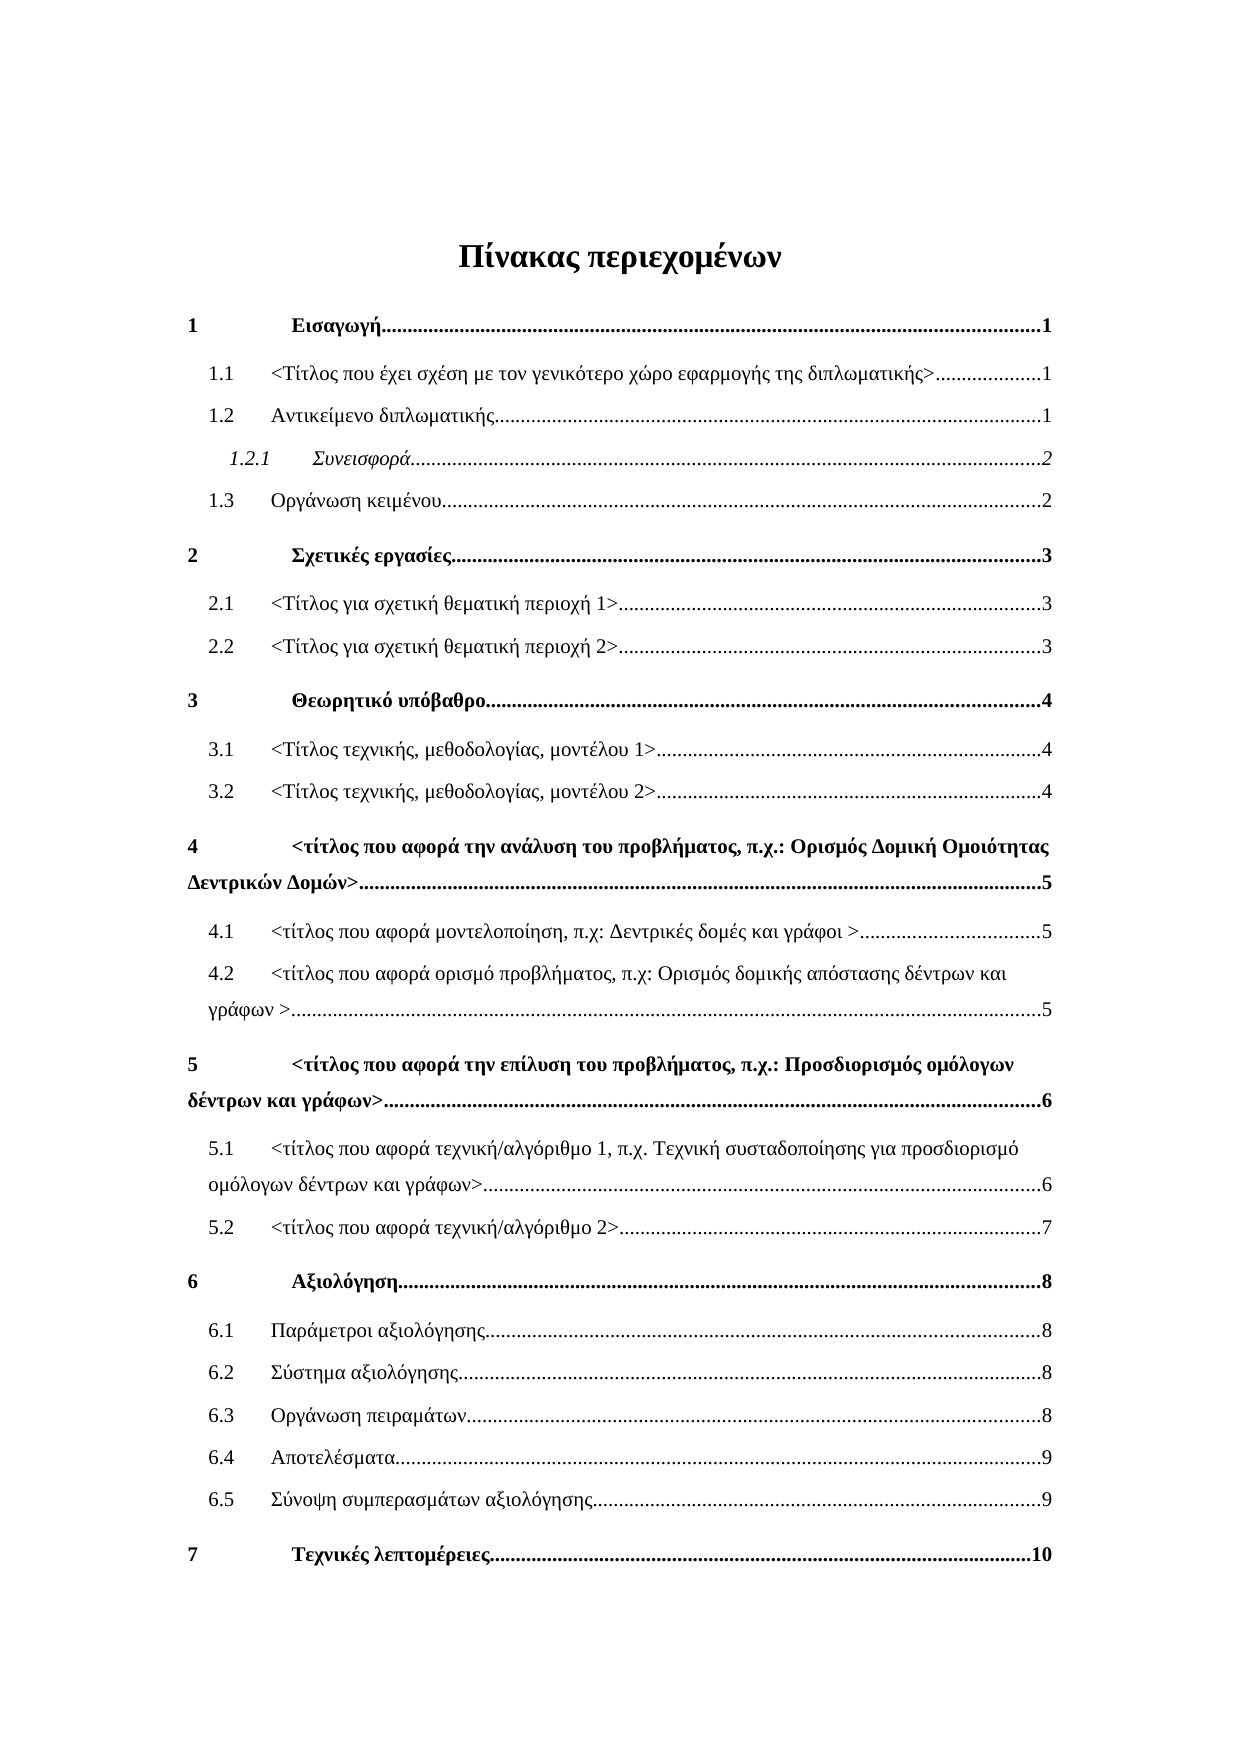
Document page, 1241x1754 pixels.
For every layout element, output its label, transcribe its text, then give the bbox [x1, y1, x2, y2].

text 4.1 <τίτλος που αφορά μοντελοποίηση, π.χ: Δεντρικές δομές και γράφοι > 5 [208, 918, 1053, 943]
text 5 <τίτλος που αφορά την επίλυση του προβλήματος, π.χ.: Προσδιορισμός ομόλογων δέντρων και γράφων> 6 [187, 1052, 1053, 1112]
text 2.1 <Τίτλος για σχετική θεματική περιοχή 1> 3 [208, 591, 1053, 615]
text 3.2 <Τίτλος τεχνικής, μεθοδολογίας, μοντέλου 2> 4 [208, 779, 1053, 803]
text 4.2 <τίτλος που αφορά ορισμό προβλήματος, π.χ: Ορισμός δομικής απόστασης δέντρων και γράφων > 5 [208, 961, 1053, 1021]
text 6.3 Οργάνωση πειραμάτων 8 [208, 1402, 1053, 1427]
text 3.1 <Τίτλος τεχνικής, μεθοδολογίας, μοντέλου 1> 4 [208, 737, 1053, 761]
text 6 Αξιολόγηση 8 [187, 1269, 1053, 1293]
text 3 Θεωρητικό υπόβαθρο 4 [187, 688, 1053, 712]
subtitle Πίνακας περιεχομένων [187, 237, 1053, 275]
text 2.2 <Τίτλος για σχετική θεματική περιοχή 2> 3 [208, 633, 1053, 658]
text 1.2.1 Συνεισφορά 2 [229, 446, 1053, 470]
text 5.1 <τίτλος που αφορά τεχνική/αλγόριθμο 1, π.χ. Τεχνική συσταδοποίησης για προσδιορισμό ομόλογων δέντρων και γράφων> 6 [208, 1136, 1053, 1196]
text 1.2 Αντικείμενο διπλωματικής 1 [208, 403, 1053, 427]
text 6.2 Σύστημα αξιολόγησης 8 [208, 1360, 1053, 1384]
text 7 Τεχνικές λεπτομέρειες 10 [187, 1542, 1053, 1566]
text 1.1 <Τίτλος που έχει σχέση με τον γενικότερο χώρο εφαρμογής της διπλωματικής> 1 [208, 361, 1053, 385]
text 2 Σχετικές εργασίες 3 [187, 543, 1053, 567]
text 1 Εισαγωγή 1 [187, 312, 1053, 337]
text 6.1 Παράμετροι αξιολόγησης 8 [208, 1318, 1053, 1342]
text 6.5 Σύνοψη συμπερασμάτων αξιολόγησης 9 [208, 1487, 1053, 1511]
text 4 <τίτλος που αφορά την ανάλυση του προβλήματος, π.χ.: Ορισμός Δομική Ομοιότητας Δεντρικών Δομών> 5 [187, 834, 1053, 894]
text 1.3 Οργάνωση κειμένου 2 [208, 488, 1053, 512]
text 5.2 <τίτλος που αφορά τεχνική/αλγόριθμο 2> 7 [208, 1214, 1053, 1239]
text 6.4 Αποτελέσματα 9 [208, 1445, 1053, 1469]
